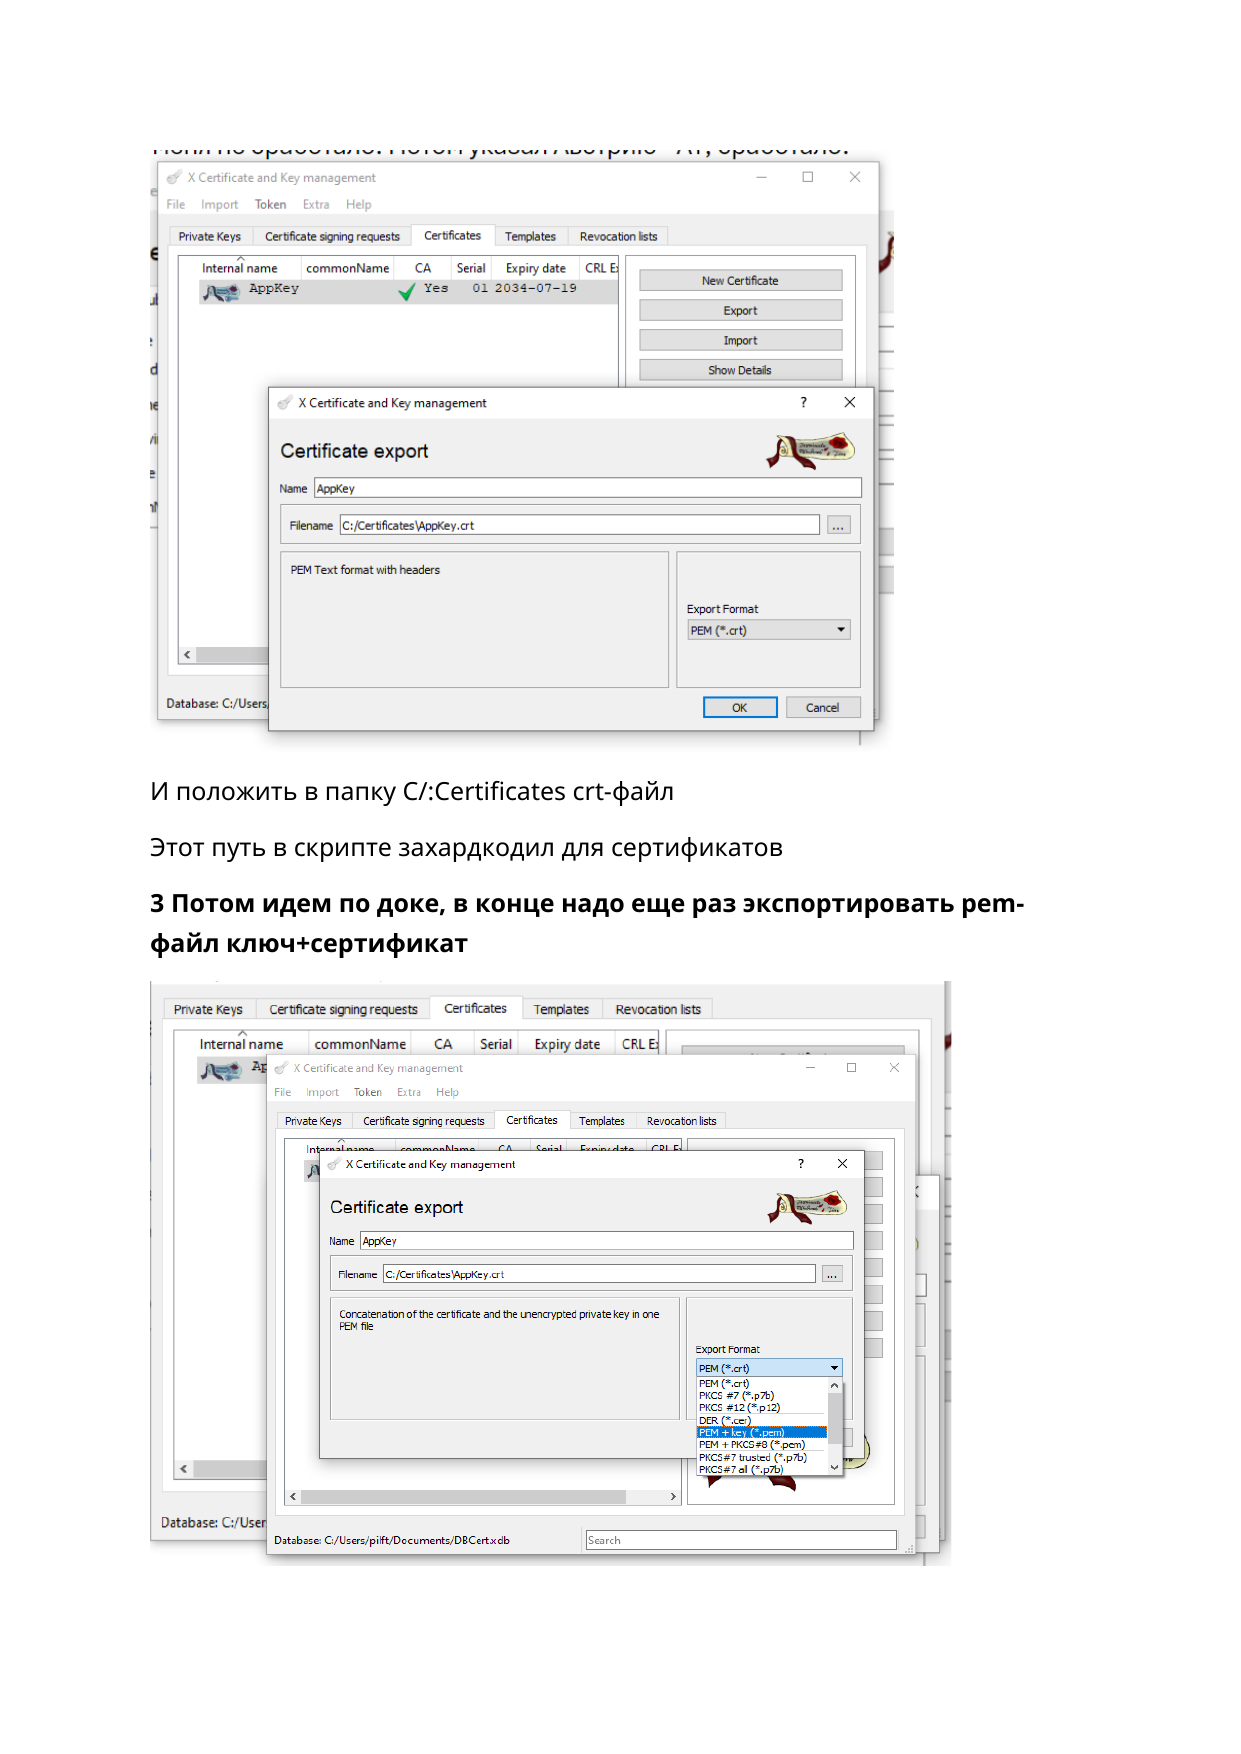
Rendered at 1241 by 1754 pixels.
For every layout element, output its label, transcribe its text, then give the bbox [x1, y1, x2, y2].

text 3 Потом идем по доке, в конце надо еще раз экспортировать pem-файл ключ+сертификат [150, 886, 1090, 959]
picture [150, 981, 952, 1566]
text Этот путь в скрипте захардкодил для сертификатов [150, 830, 1090, 864]
picture [150, 150, 894, 752]
text И положить в папку C/:Certificates crt-файл [150, 773, 1090, 808]
